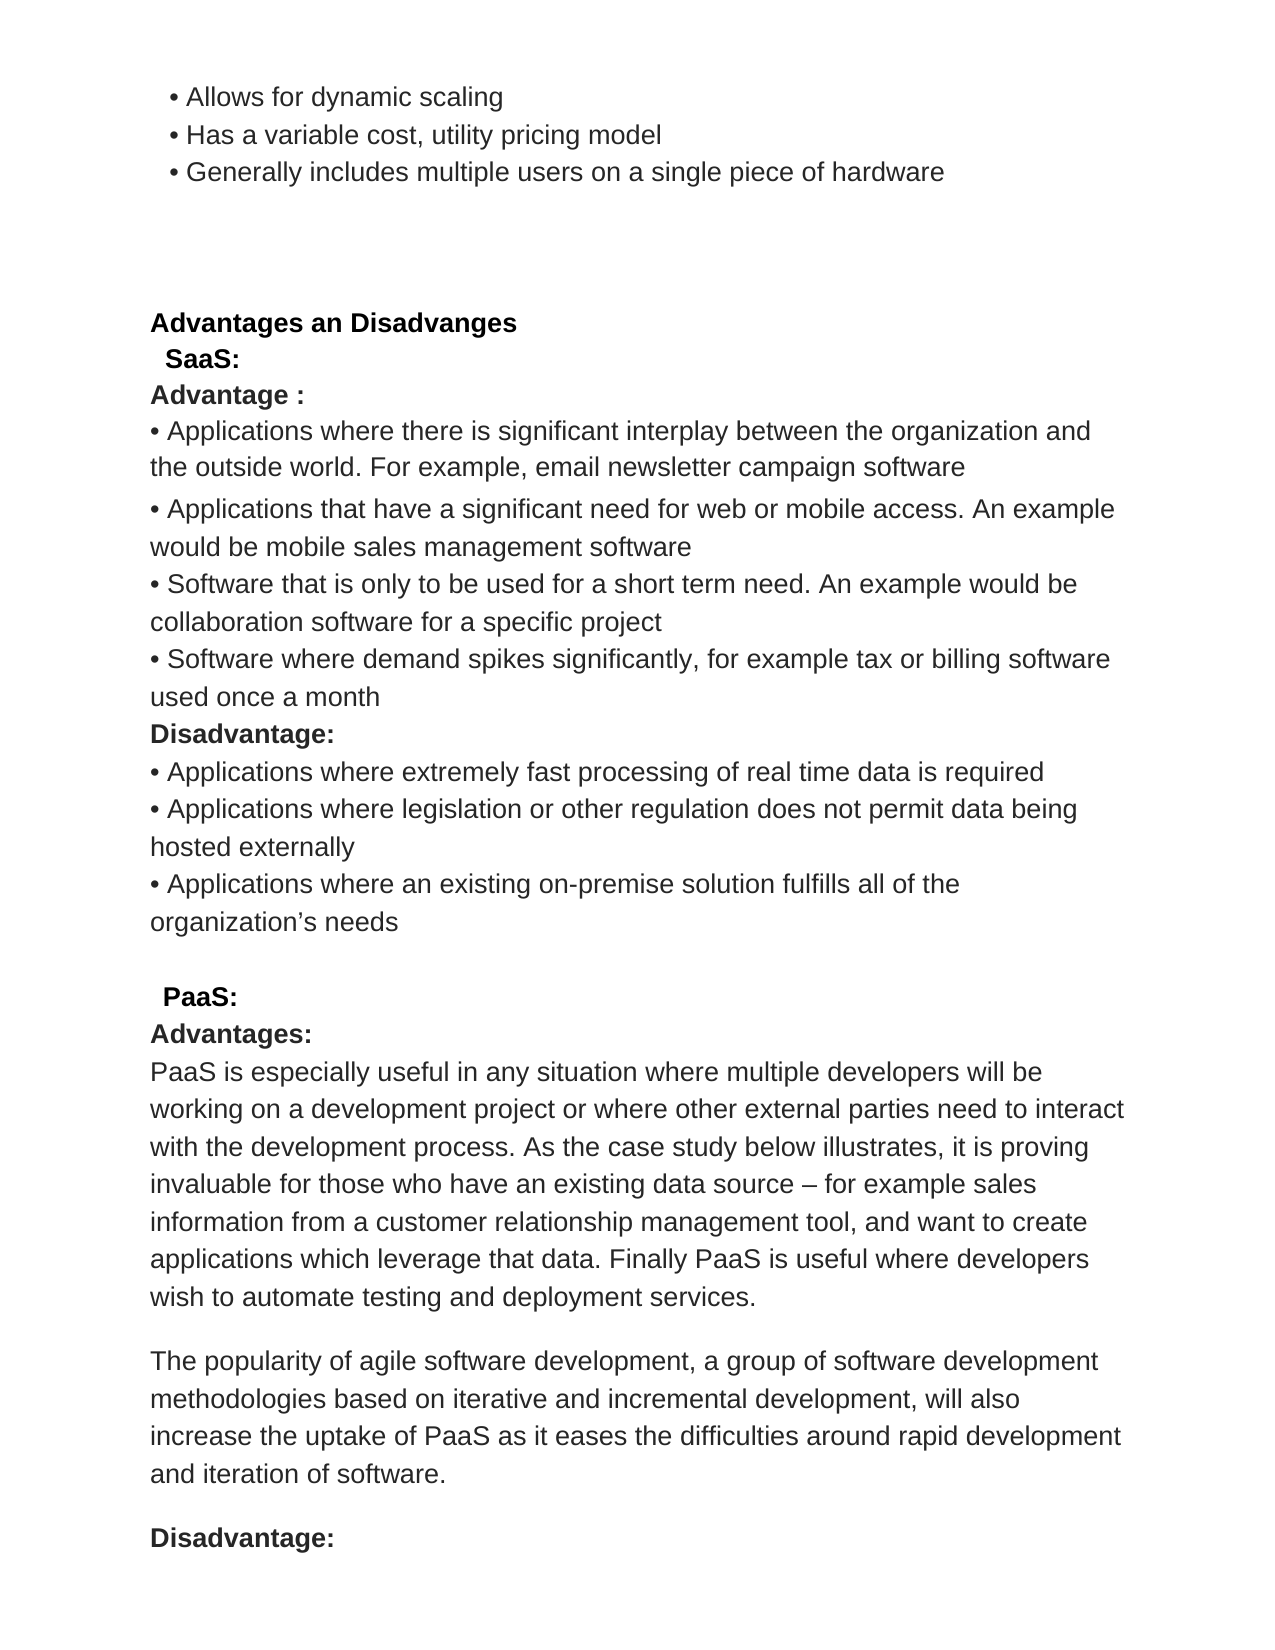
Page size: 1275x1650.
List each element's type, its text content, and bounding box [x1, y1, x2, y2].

text • Software that is only to be used for a short term need. An example would be collaboration software for a specific project [150, 562, 1125, 637]
text • Software where demand spikes significantly, for example tax or billing software used once a month [150, 637, 1125, 712]
text Advantages: [150, 1012, 1125, 1049]
text • Applications that have a significant need for web or mobile access. An example would be mobile sales management software [150, 487, 1125, 562]
text • Applications where extremely fast processing of real time data is required [150, 749, 1125, 787]
text PaaS is especially useful in any situation where multiple developers will be working on a development project or where other external parties need to interact with the development process. As the case study below illustrates, it is proving invaluable for those who have an existing data source – for example sales information from a customer relationship management tool, and want to create applications which leverage that data. Finally PaaS is useful where developers wish to automate testing and deployment services. [150, 1049, 1125, 1312]
text Disadvantage: [150, 1516, 1125, 1554]
text Advantage : [150, 379, 1125, 410]
text Disadvantage: [150, 712, 1125, 749]
text • Applications where legislation or other regulation does not permit data being hosted externally [150, 787, 1125, 862]
text • Has a variable cost, utility pricing model [150, 112, 1125, 150]
text • Applications where there is significant interplay between the organization and the outside world. For example, email newsletter campaign software [150, 415, 1125, 482]
text The popularity of agile software development, a group of software development methodologies based on iterative and incremental development, will also increase the uptake of PaaS as it eases the difficulties around rapid development and iteration of software. [150, 1339, 1125, 1489]
text SaaS: [150, 343, 1125, 374]
text PaaS: [150, 974, 1125, 1012]
text • Generally includes multiple users on a single piece of hardware [150, 150, 1125, 187]
text • Applications where an existing on-premise solution fulfills all of the organization’s needs [150, 862, 1125, 937]
text Advantages an Disadvanges [150, 307, 1125, 338]
text • Allows for dynamic scaling [150, 75, 1125, 112]
